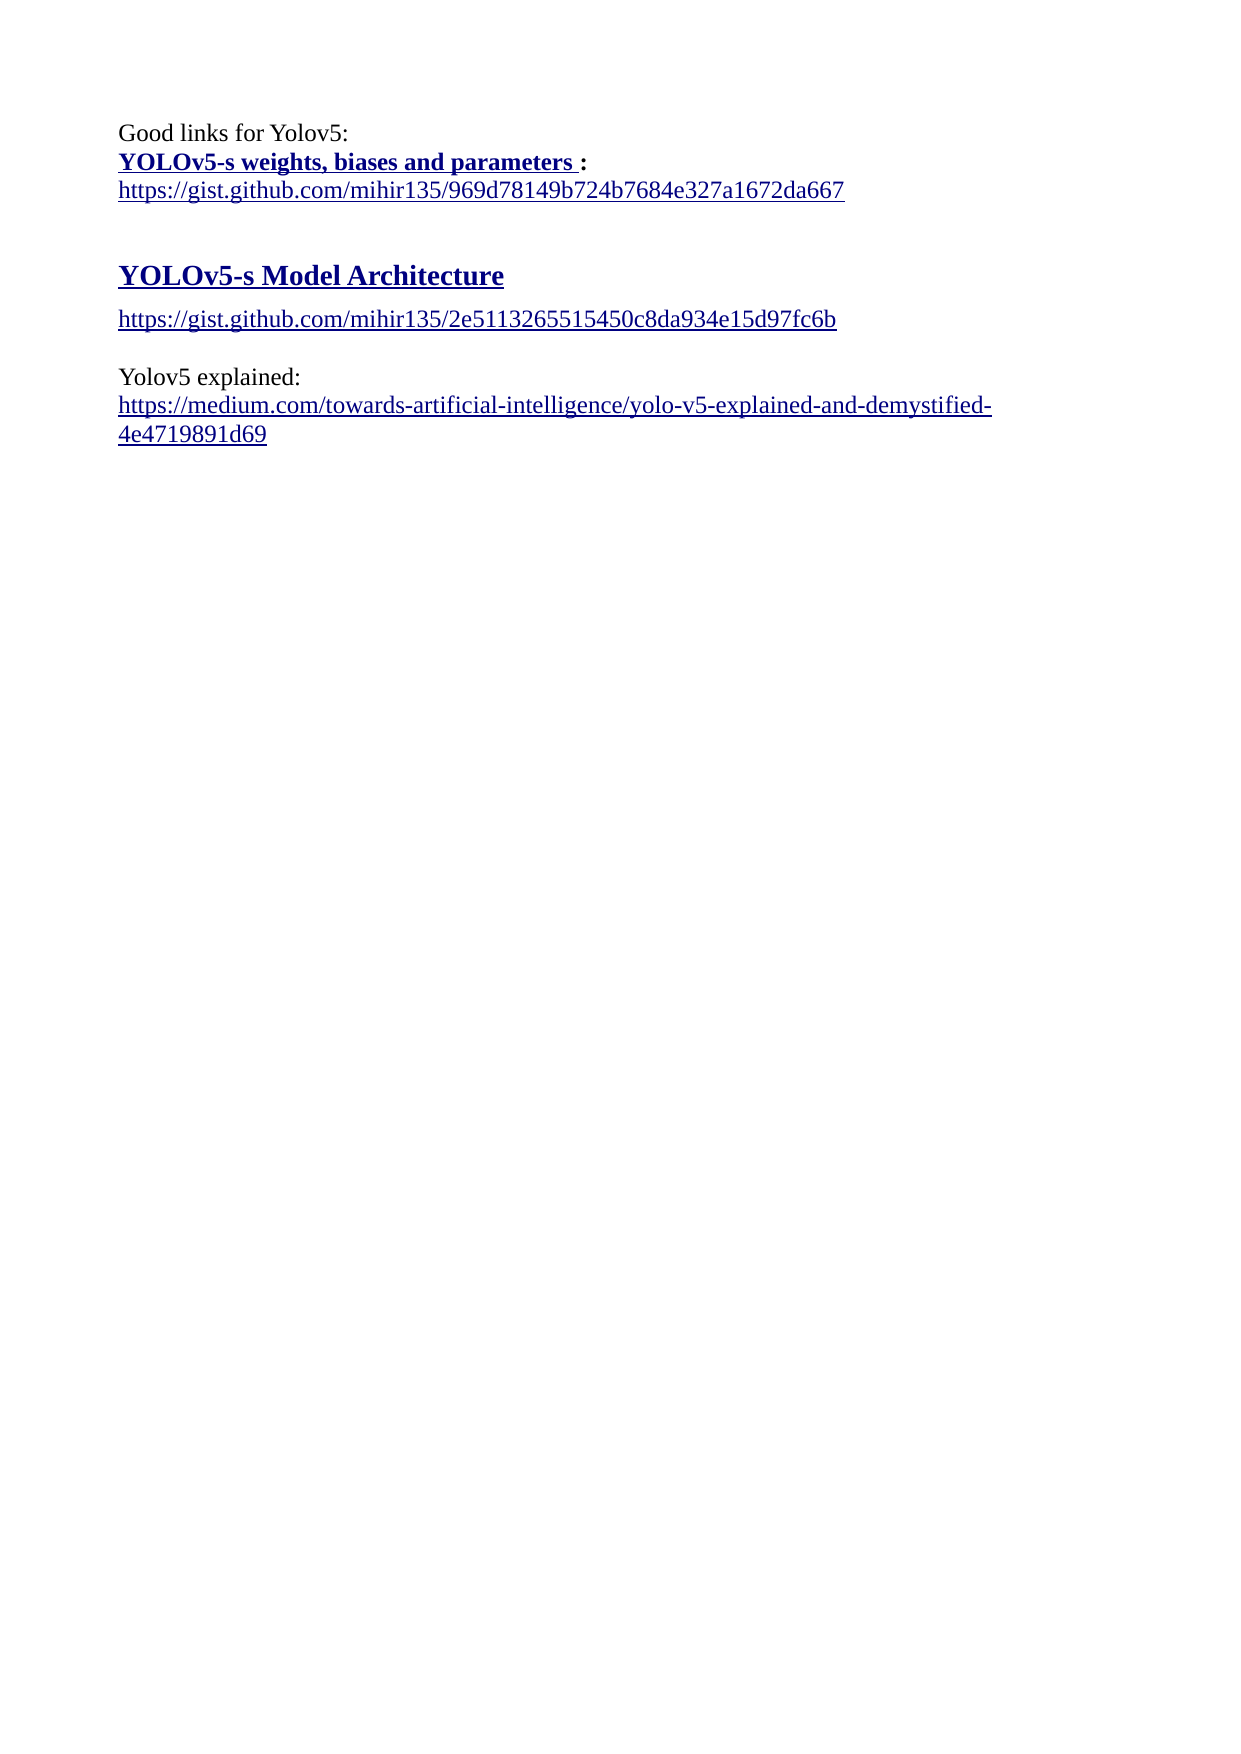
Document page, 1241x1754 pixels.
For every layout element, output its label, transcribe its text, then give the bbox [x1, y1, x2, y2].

text https://medium.com/towards-artificial-intelligence/yolo-v5-explained-and-demystified-4e4719891d69 [118, 390, 1122, 448]
subtitle YOLOv5-s Model Architecture [118, 258, 1122, 292]
text Yolov5 explained: [118, 362, 1122, 390]
text YOLOv5-s weights, biases and parameters : [118, 147, 1122, 176]
text https://gist.github.com/mihir135/2e5113265515450c8da934e15d97fc6b [118, 304, 1122, 333]
text https://gist.github.com/mihir135/969d78149b724b7684e327a1672da667 [118, 176, 1122, 204]
text Good links for Yolov5: [118, 118, 1122, 147]
